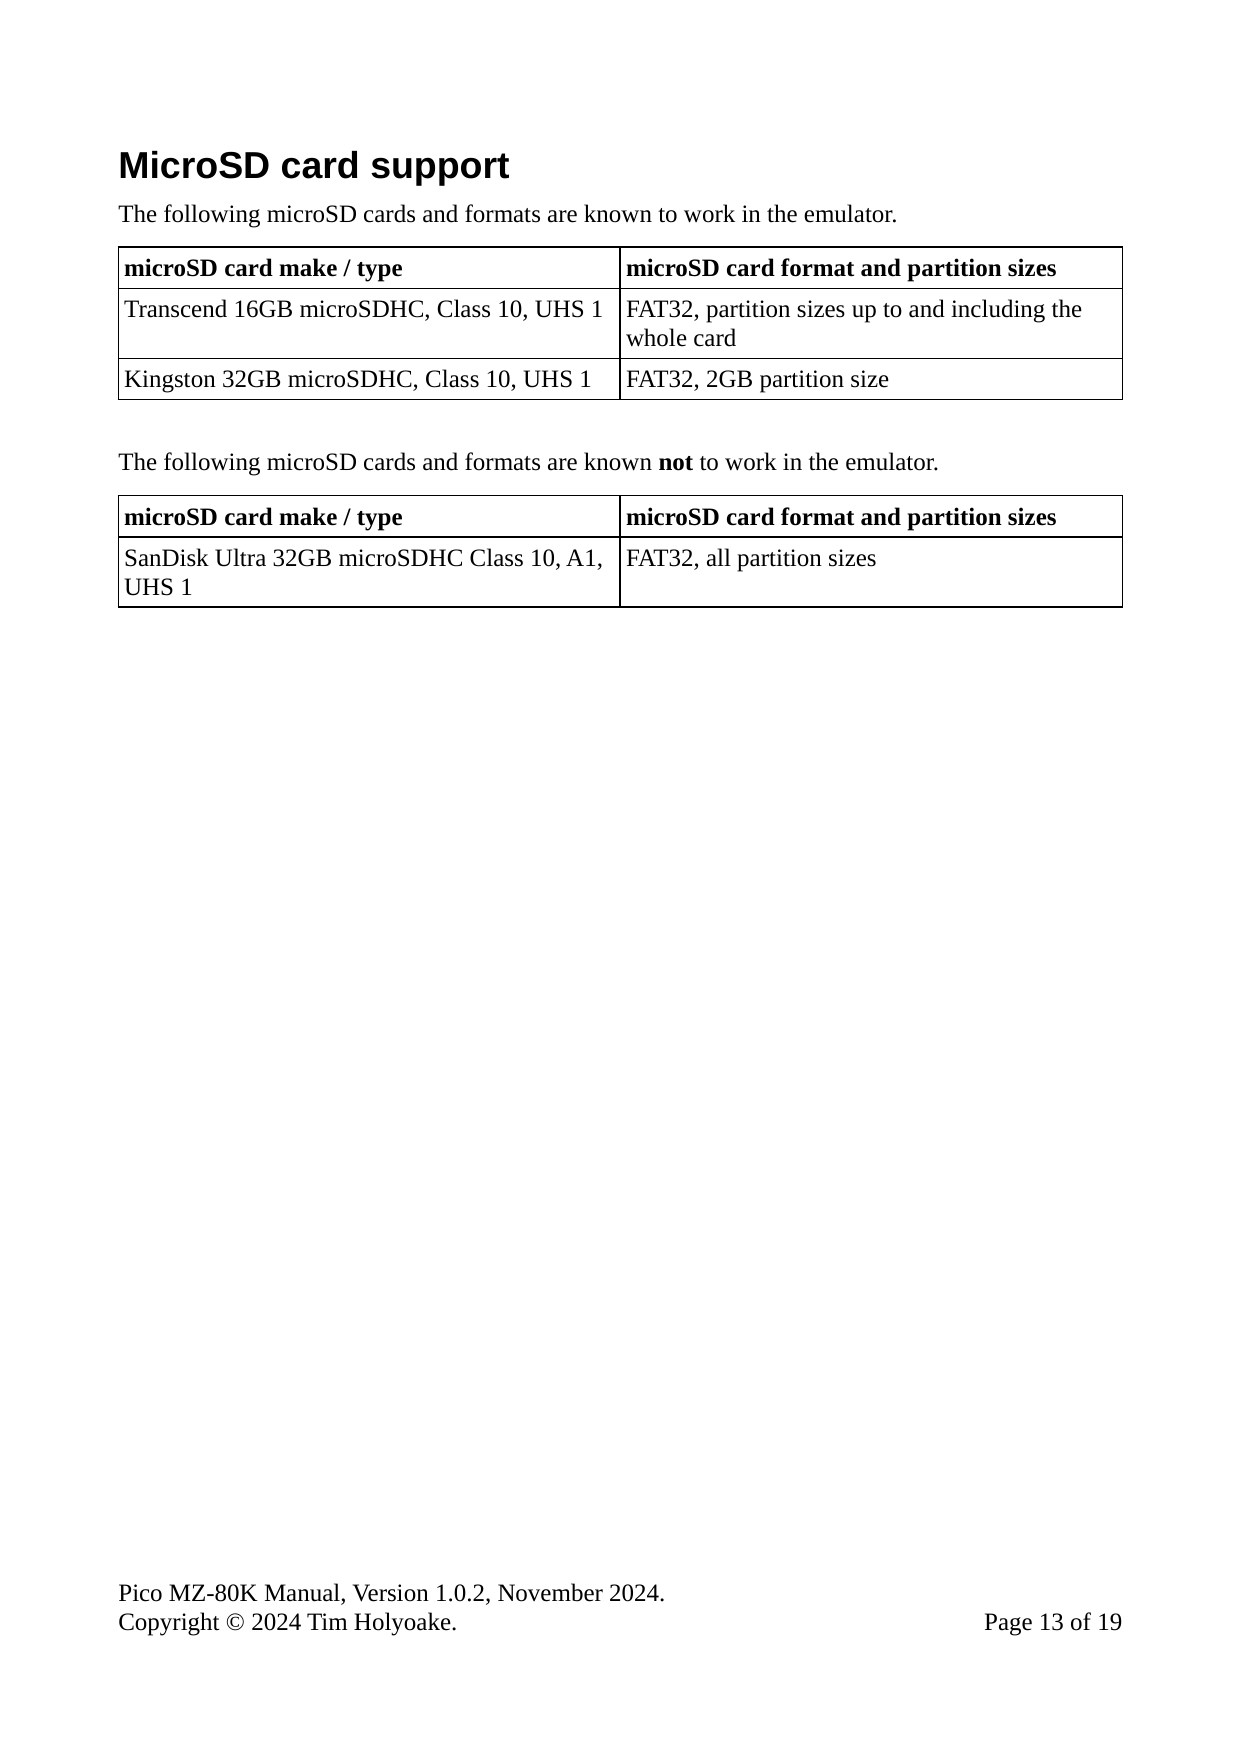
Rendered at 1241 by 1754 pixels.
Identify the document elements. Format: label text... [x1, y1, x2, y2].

table_cell Transcend 16GB microSDHC, Class 10, UHS 1 [119, 289, 619, 358]
table_header microSD card format and partition sizes [621, 496, 1122, 536]
table_cell FAT32, all partition sizes [621, 538, 1122, 606]
table_cell FAT32, partition sizes up to and including the whole card [621, 289, 1122, 358]
table_header microSD card format and partition sizes [621, 248, 1122, 288]
table_cell Kingston 32GB microSDHC, Class 10, UHS 1 [119, 359, 619, 399]
table_header microSD card make / type [119, 248, 619, 288]
text The following microSD cards and formats are known not to work in the emulator. [118, 447, 1122, 476]
table_cell SanDisk Ultra 32GB microSDHC Class 10, A1, UHS 1 [119, 538, 619, 606]
table_cell FAT32, 2GB partition size [621, 359, 1122, 399]
table_header microSD card make / type [119, 496, 619, 536]
subtitle MicroSD card support [118, 143, 1122, 186]
text The following microSD cards and formats are known to work in the emulator. [118, 199, 1122, 227]
